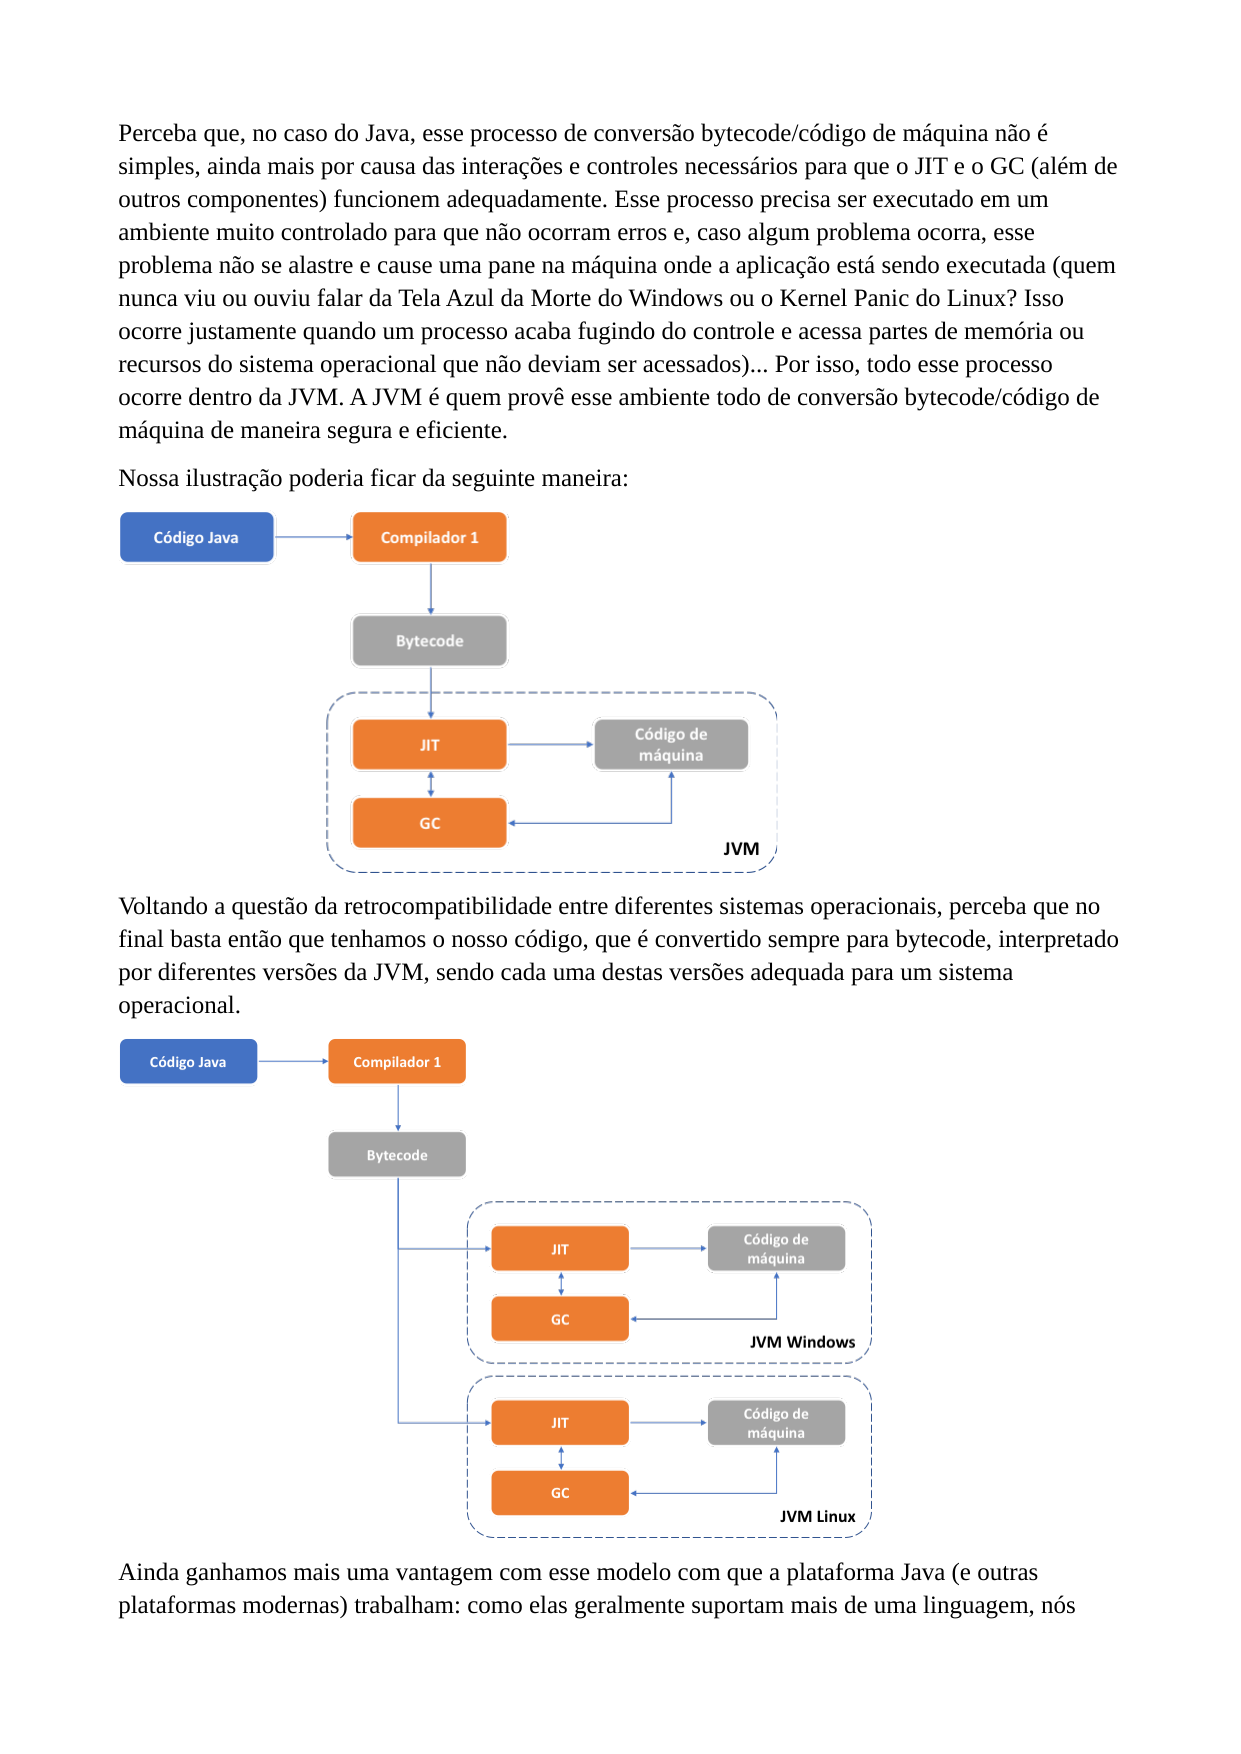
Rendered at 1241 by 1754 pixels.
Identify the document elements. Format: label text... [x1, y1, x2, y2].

text Ainda ganhamos mais uma vantagem com esse modelo com que a plataforma Java (e outras plataformas modernas) trabalham: como elas geralmente suportam mais de uma linguagem, nós [118, 1557, 1122, 1618]
picture [118, 510, 778, 873]
text Voltando a questão da retrocompatibilidade entre diferentes sistemas operacionais, perceba que no final basta então que tenhamos o nosso código, que é convertido sempre para bytecode, interpretado por diferentes versões da JVM, sendo cada uma destas versões adequada para um sistema operacional. [118, 891, 1122, 1019]
text Nossa ilustração poderia ficar da seguinte maneira: [118, 463, 1122, 492]
text Perceba que, no caso do Java, esse processo de conversão bytecode/código de máquina não é simples, ainda mais por causa das interações e controles necessários para que o JIT e o GC (além de outros componentes) funcionem adequadamente. Esse processo precisa ser executado em um ambiente muito controlado para que não ocorram erros e, caso algum problema ocorra, esse problema não se alastre e cause uma pane na máquina onde a aplicação está sendo executada (quem nunca viu ou ouviu falar da Tela Azul da Morte do Windows ou o Kernel Panic do Linux? Isso ocorre justamente quando um processo acaba fugindo do controle e acessa partes de memória ou recursos do sistema operacional que não deviam ser acessados)... Por isso, todo esse processo ocorre dentro da JVM. A JVM é quem provê esse ambiente todo de conversão bytecode/código de máquina de maneira segura e eficiente. [118, 118, 1122, 444]
picture [118, 1038, 872, 1538]
